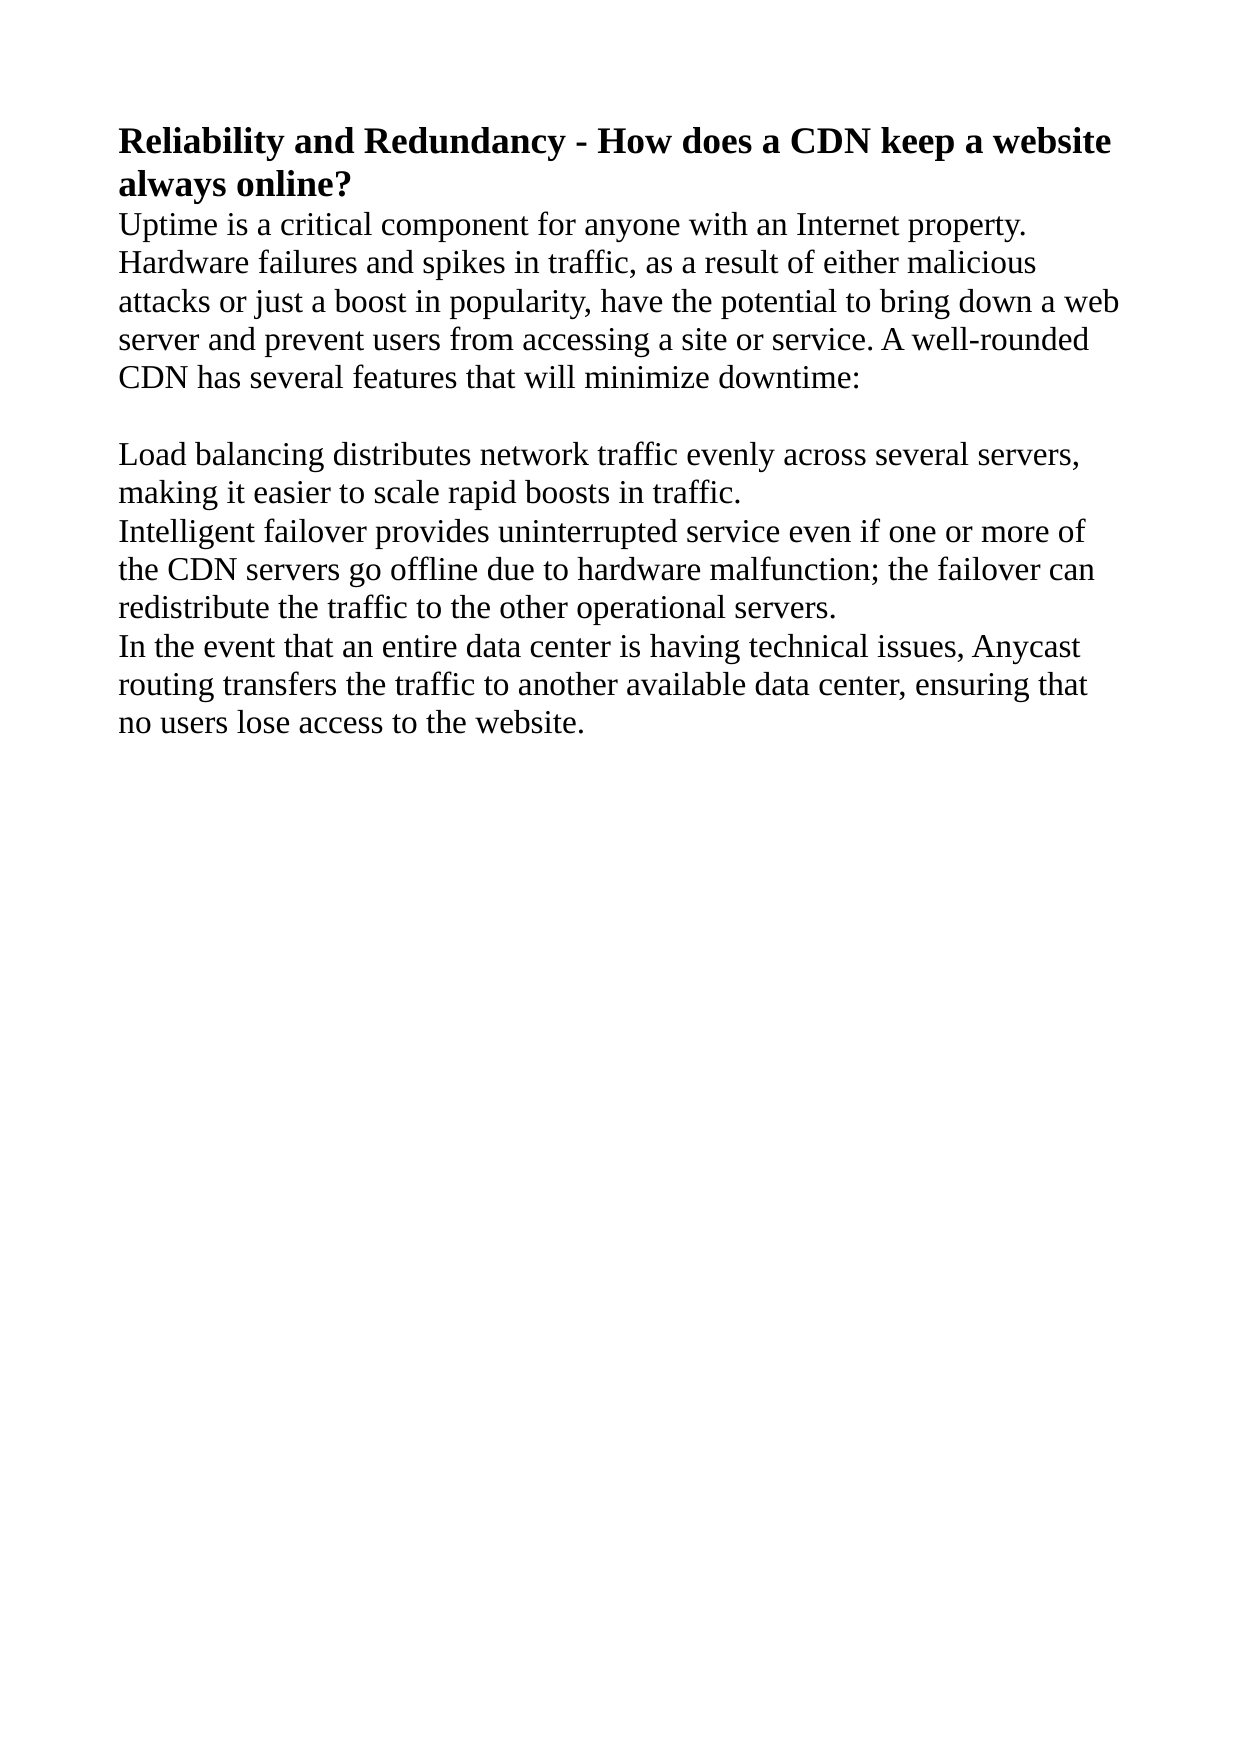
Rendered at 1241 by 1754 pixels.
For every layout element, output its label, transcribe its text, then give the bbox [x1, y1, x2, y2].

text Intelligent failover provides uninterrupted service even if one or more of the CDN servers go offline due to hardware malfunction; the failover can redistribute the traffic to the other operational servers. [118, 511, 1122, 626]
text In the event that an entire data center is having technical issues, Anycast routing transfers the traffic to another available data center, ensuring that no users lose access to the website. [118, 626, 1122, 741]
text Reliability and Redundancy - How does a CDN keep a website always online? [118, 118, 1122, 204]
text Uptime is a critical component for anyone with an Internet property. Hardware failures and spikes in traffic, as a result of either malicious attacks or just a boost in popularity, have the potential to bring down a web server and prevent users from accessing a site or service. A well-rounded CDN has several features that will minimize downtime: [118, 204, 1122, 396]
text Load balancing distributes network traffic evenly across several servers, making it easier to scale rapid boosts in traffic. [118, 434, 1122, 511]
